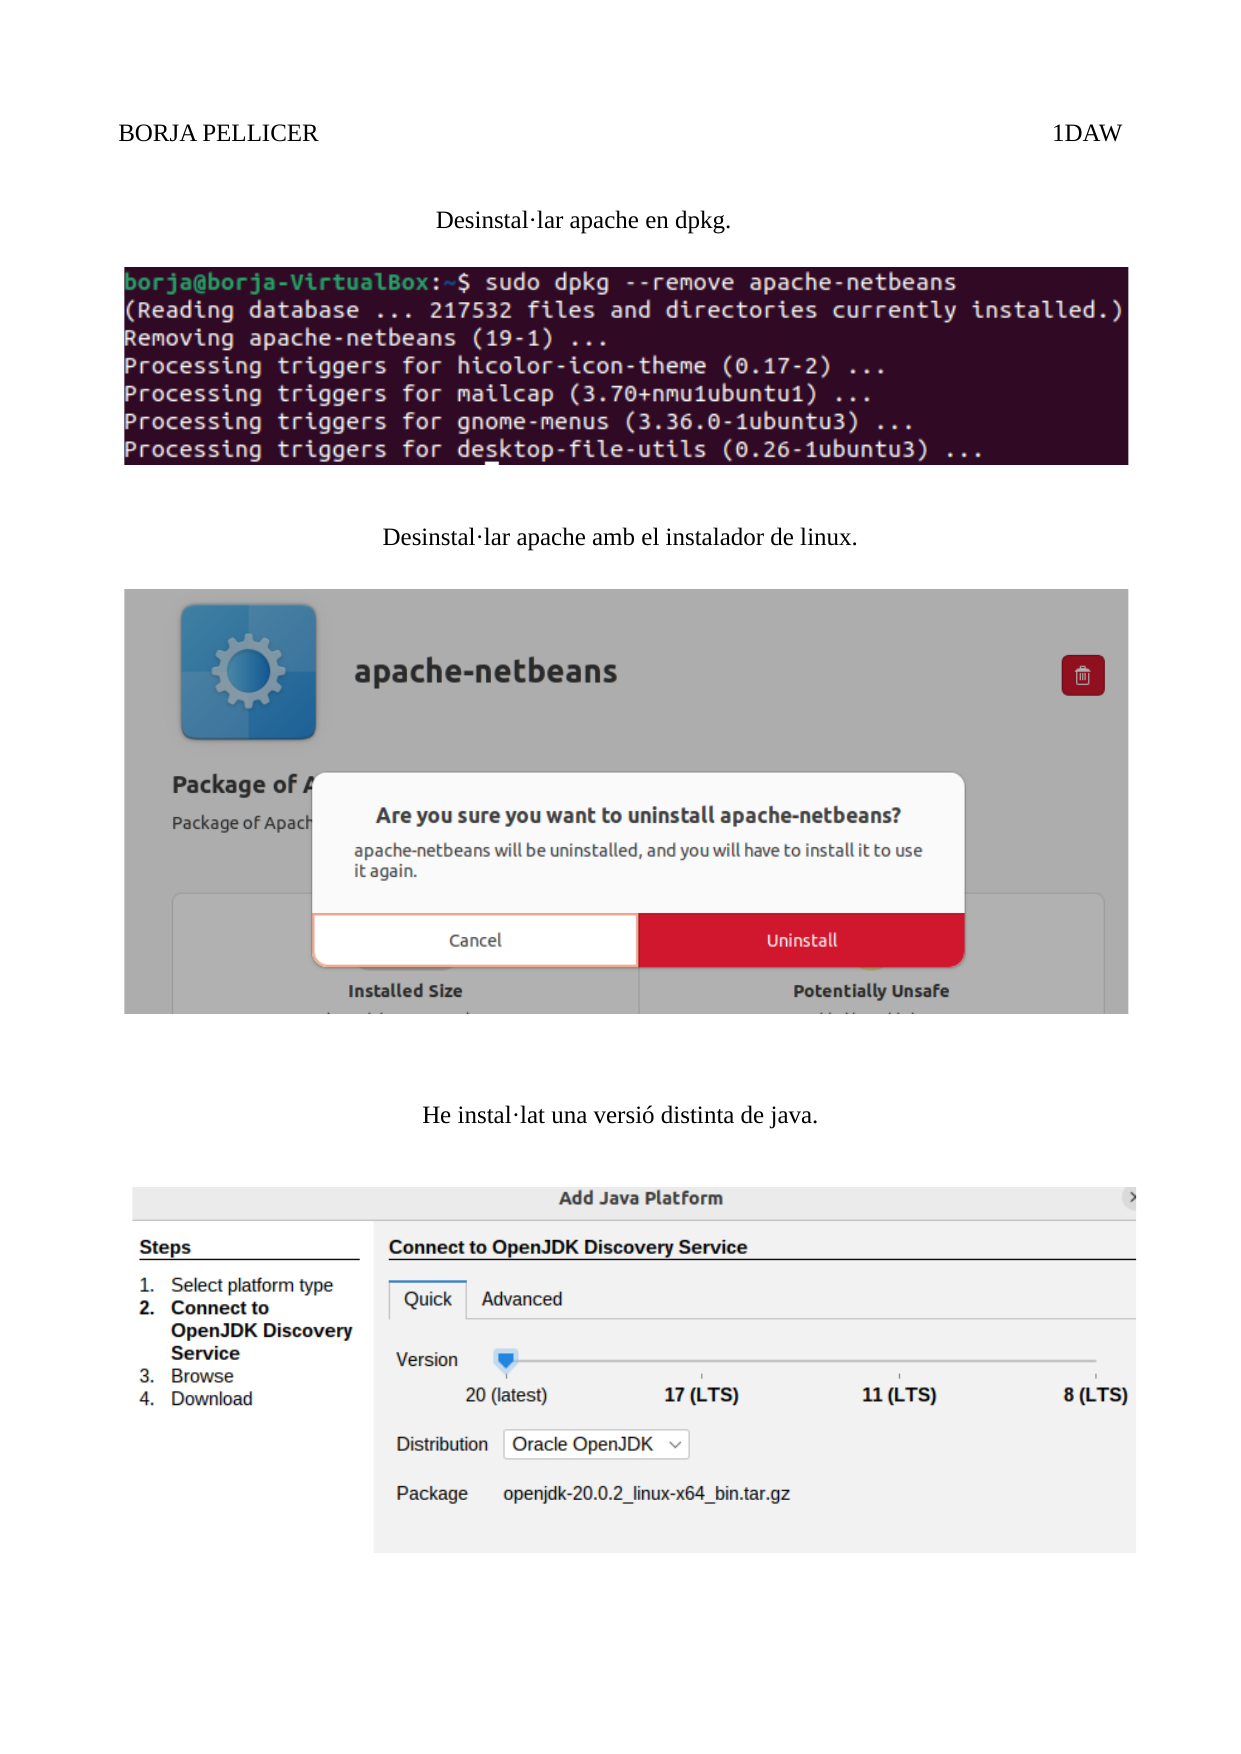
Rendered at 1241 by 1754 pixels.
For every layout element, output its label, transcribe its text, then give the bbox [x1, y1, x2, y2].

picture [132, 1187, 1137, 1553]
text Desinstal·lar apache amb el instalador de linux. [118, 522, 1122, 551]
text He instal·lat una versió distinta de java. [118, 1100, 1122, 1128]
text Desinstal·lar apache en dpkg. [118, 205, 1122, 263]
picture [124, 589, 1129, 1014]
picture [124, 267, 1129, 465]
